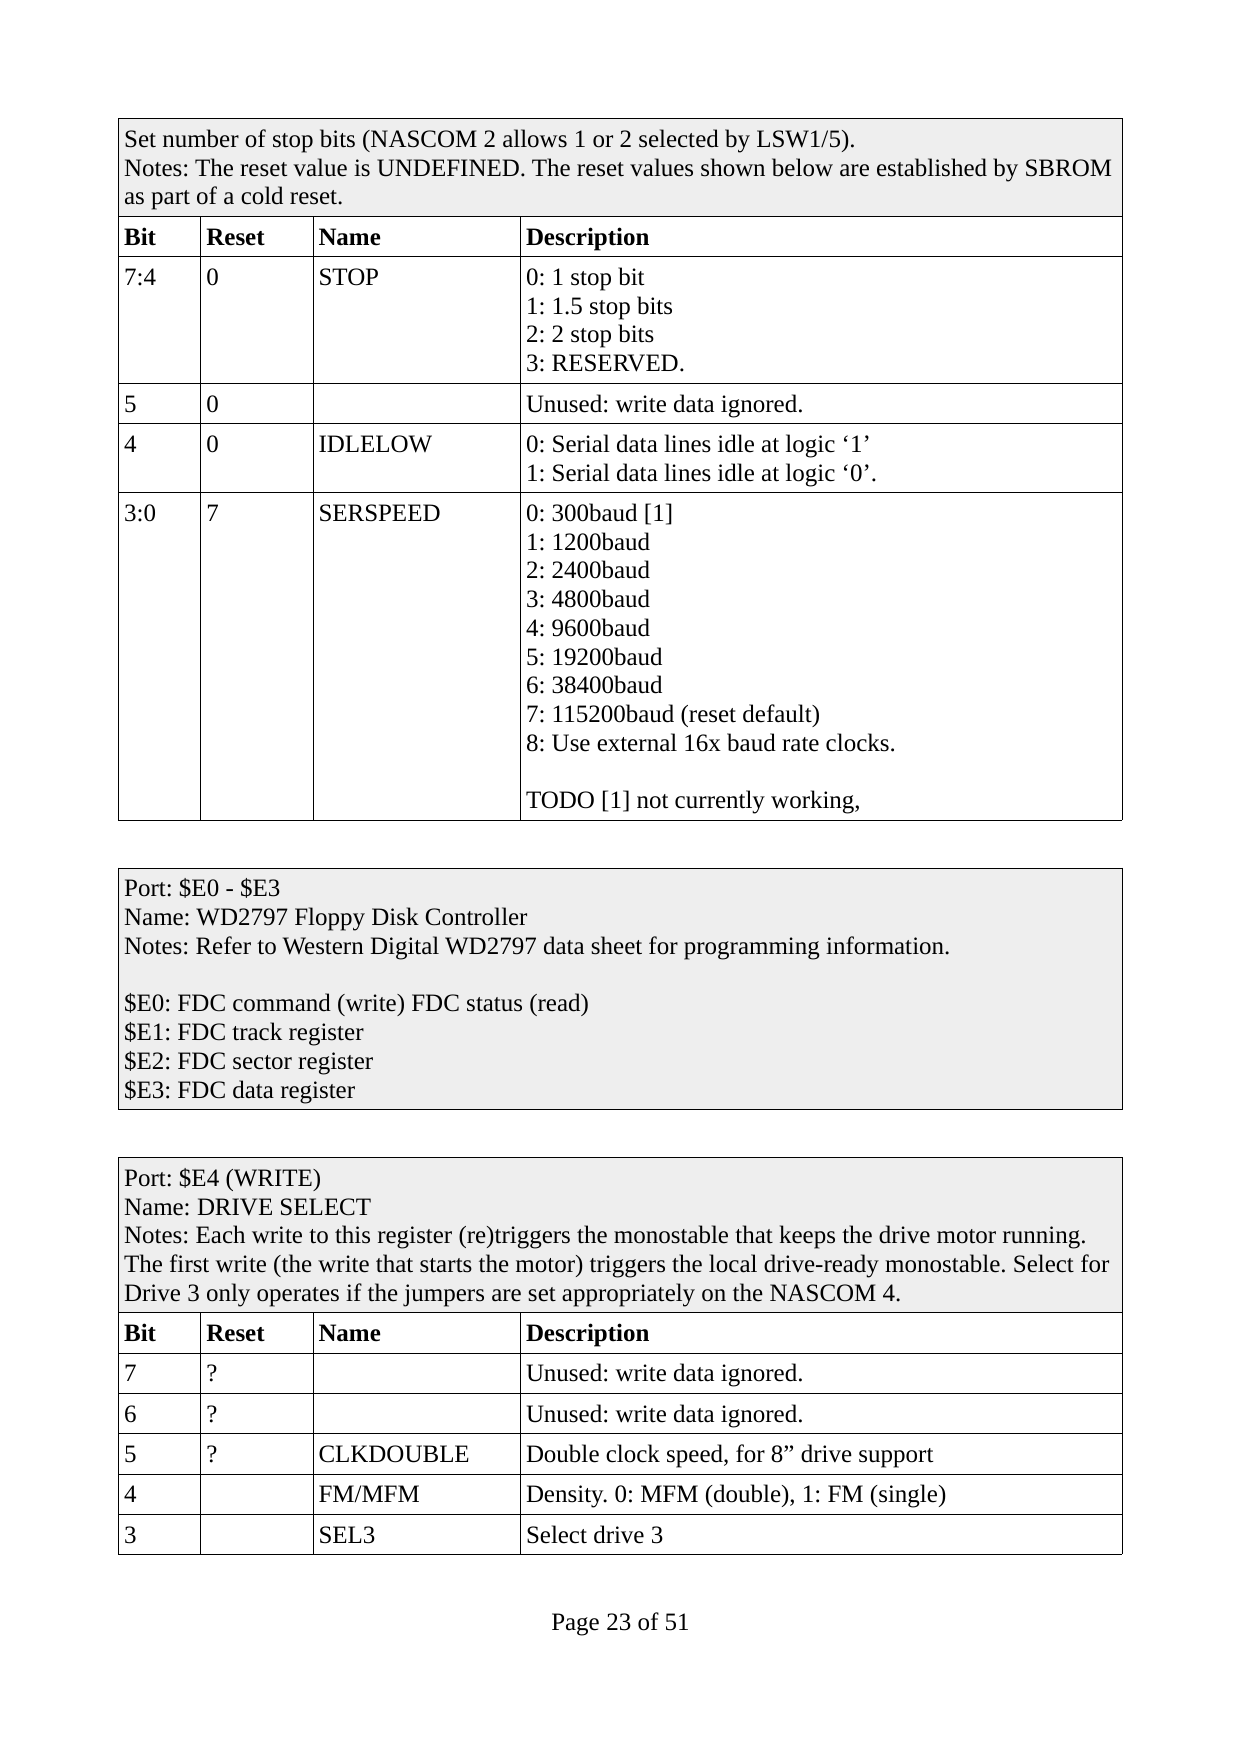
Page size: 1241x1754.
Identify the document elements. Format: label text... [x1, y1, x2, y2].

table_cell 0 [201, 257, 313, 383]
table_cell 5 [119, 1434, 200, 1473]
table_cell STOP [314, 257, 520, 383]
table_cell FM/MFM [314, 1475, 520, 1514]
table_cell IDLELOW [314, 424, 520, 492]
table_cell Unused: write data ignored. [521, 1394, 1122, 1433]
table_cell 0: Serial data lines idle at logic ‘1’ 1: Serial data lines idle at logic ‘0’. [521, 424, 1122, 492]
table_cell Name [314, 1313, 520, 1353]
table_cell [314, 1394, 520, 1433]
table_header Port: $E4 (WRITE) Name: DRIVE SELECT Notes: Each write to this register (re)triggers the monostable that keeps the drive motor running. The first write (the write that starts the motor) triggers the local drive-ready monostable. Select for Drive 3 only operates if the jumpers are set appropriately on the NASCOM 4. [119, 1158, 1122, 1312]
table_header Port: $E0 - $E3 Name: WD2797 Floppy Disk Controller Notes: Refer to Western Digital WD2797 data sheet for programming information. $E0: FDC command (write) FDC status (read) $E1: FDC track register $E2: FDC sector register $E3: FDC data register [119, 869, 1122, 1109]
table_cell Density. 0: MFM (double), 1: FM (single) [521, 1475, 1122, 1514]
table_cell 3:0 [119, 493, 200, 820]
table_cell 7 [119, 1354, 200, 1393]
table_cell 0: 300baud [1] 1: 1200baud 2: 2400baud 3: 4800baud 4: 9600baud 5: 19200baud 6: 38400baud 7: 115200baud (reset default) 8: Use external 16x baud rate clocks. TODO [1] not currently working, [521, 493, 1122, 820]
table_cell ? [201, 1394, 313, 1433]
table_cell 4 [119, 424, 200, 492]
table_cell SEL3 [314, 1515, 520, 1554]
table_header Set number of stop bits (NASCOM 2 allows 1 or 2 selected by LSW1/5). Notes: The reset value is UNDEFINED. The reset values shown below are established by SBROM as part of a cold reset. [119, 119, 1122, 216]
table_cell [314, 384, 520, 423]
table_cell Unused: write data ignored. [521, 384, 1122, 423]
table_cell [314, 1354, 520, 1393]
table_cell Reset [201, 1313, 313, 1353]
table_cell ? [201, 1434, 313, 1473]
table_cell Unused: write data ignored. [521, 1354, 1122, 1393]
table_cell SERSPEED [314, 493, 520, 820]
table_cell 0 [201, 424, 313, 492]
table_cell CLKDOUBLE [314, 1434, 520, 1473]
table_cell Bit [119, 217, 200, 256]
table_cell 7 [201, 493, 313, 820]
table_cell Name [314, 217, 520, 256]
table_cell 0: 1 stop bit 1: 1.5 stop bits 2: 2 stop bits 3: RESERVED. [521, 257, 1122, 383]
table_cell 3 [119, 1515, 200, 1554]
table_cell 6 [119, 1394, 200, 1433]
table_cell Description [521, 1313, 1122, 1353]
table_cell Reset [201, 217, 313, 256]
table_cell 7:4 [119, 257, 200, 383]
table_cell [201, 1475, 313, 1514]
table_cell 5 [119, 384, 200, 423]
table_cell 0 [201, 384, 313, 423]
table_cell ? [201, 1354, 313, 1393]
table_cell Double clock speed, for 8” drive support [521, 1434, 1122, 1473]
table_cell Bit [119, 1313, 200, 1353]
table_cell 4 [119, 1475, 200, 1514]
table_cell [201, 1515, 313, 1554]
table_cell Description [521, 217, 1122, 256]
table_cell Select drive 3 [521, 1515, 1122, 1554]
